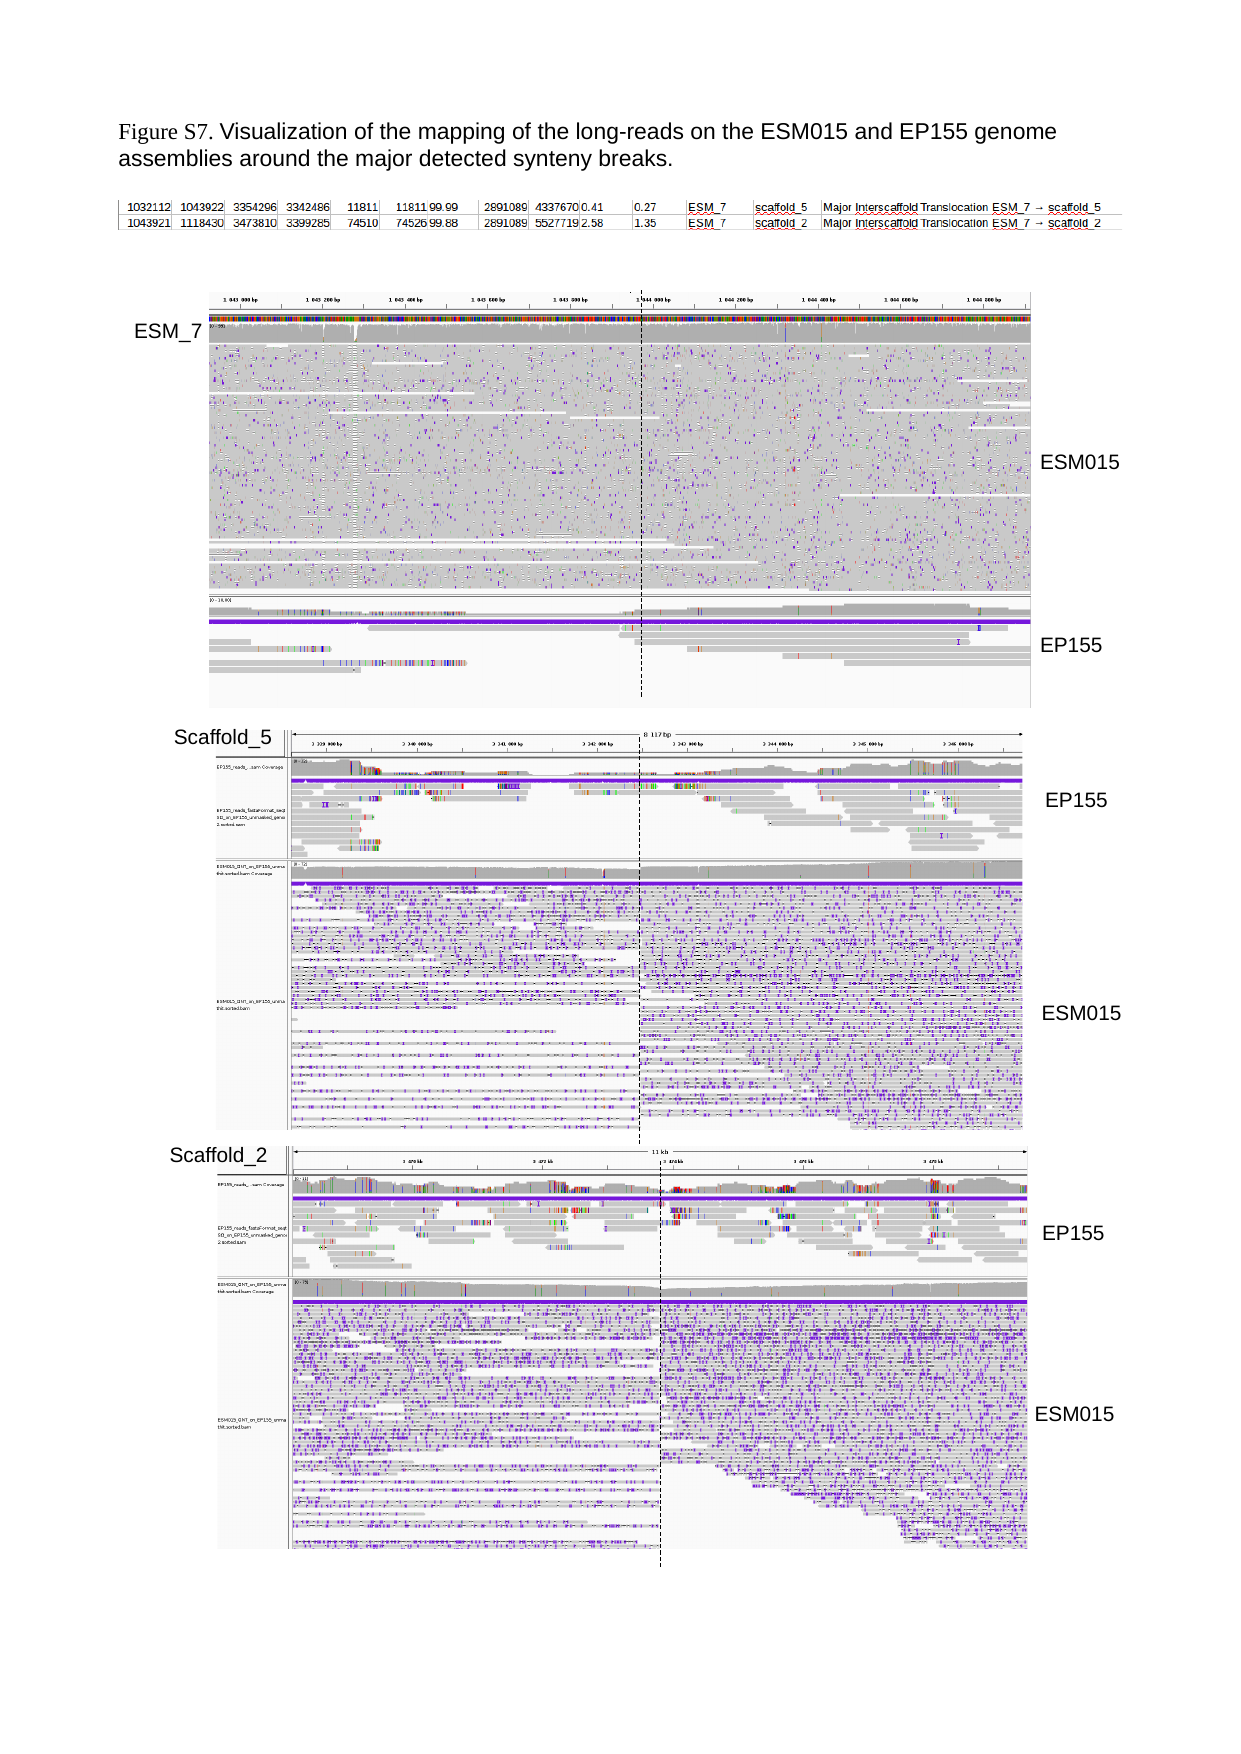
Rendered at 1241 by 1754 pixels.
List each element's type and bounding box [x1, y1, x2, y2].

picture [118, 200, 1123, 230]
picture [219, 1152, 225, 1161]
picture [217, 1146, 1028, 1549]
picture [209, 292, 1031, 708]
picture [215, 730, 1023, 1130]
